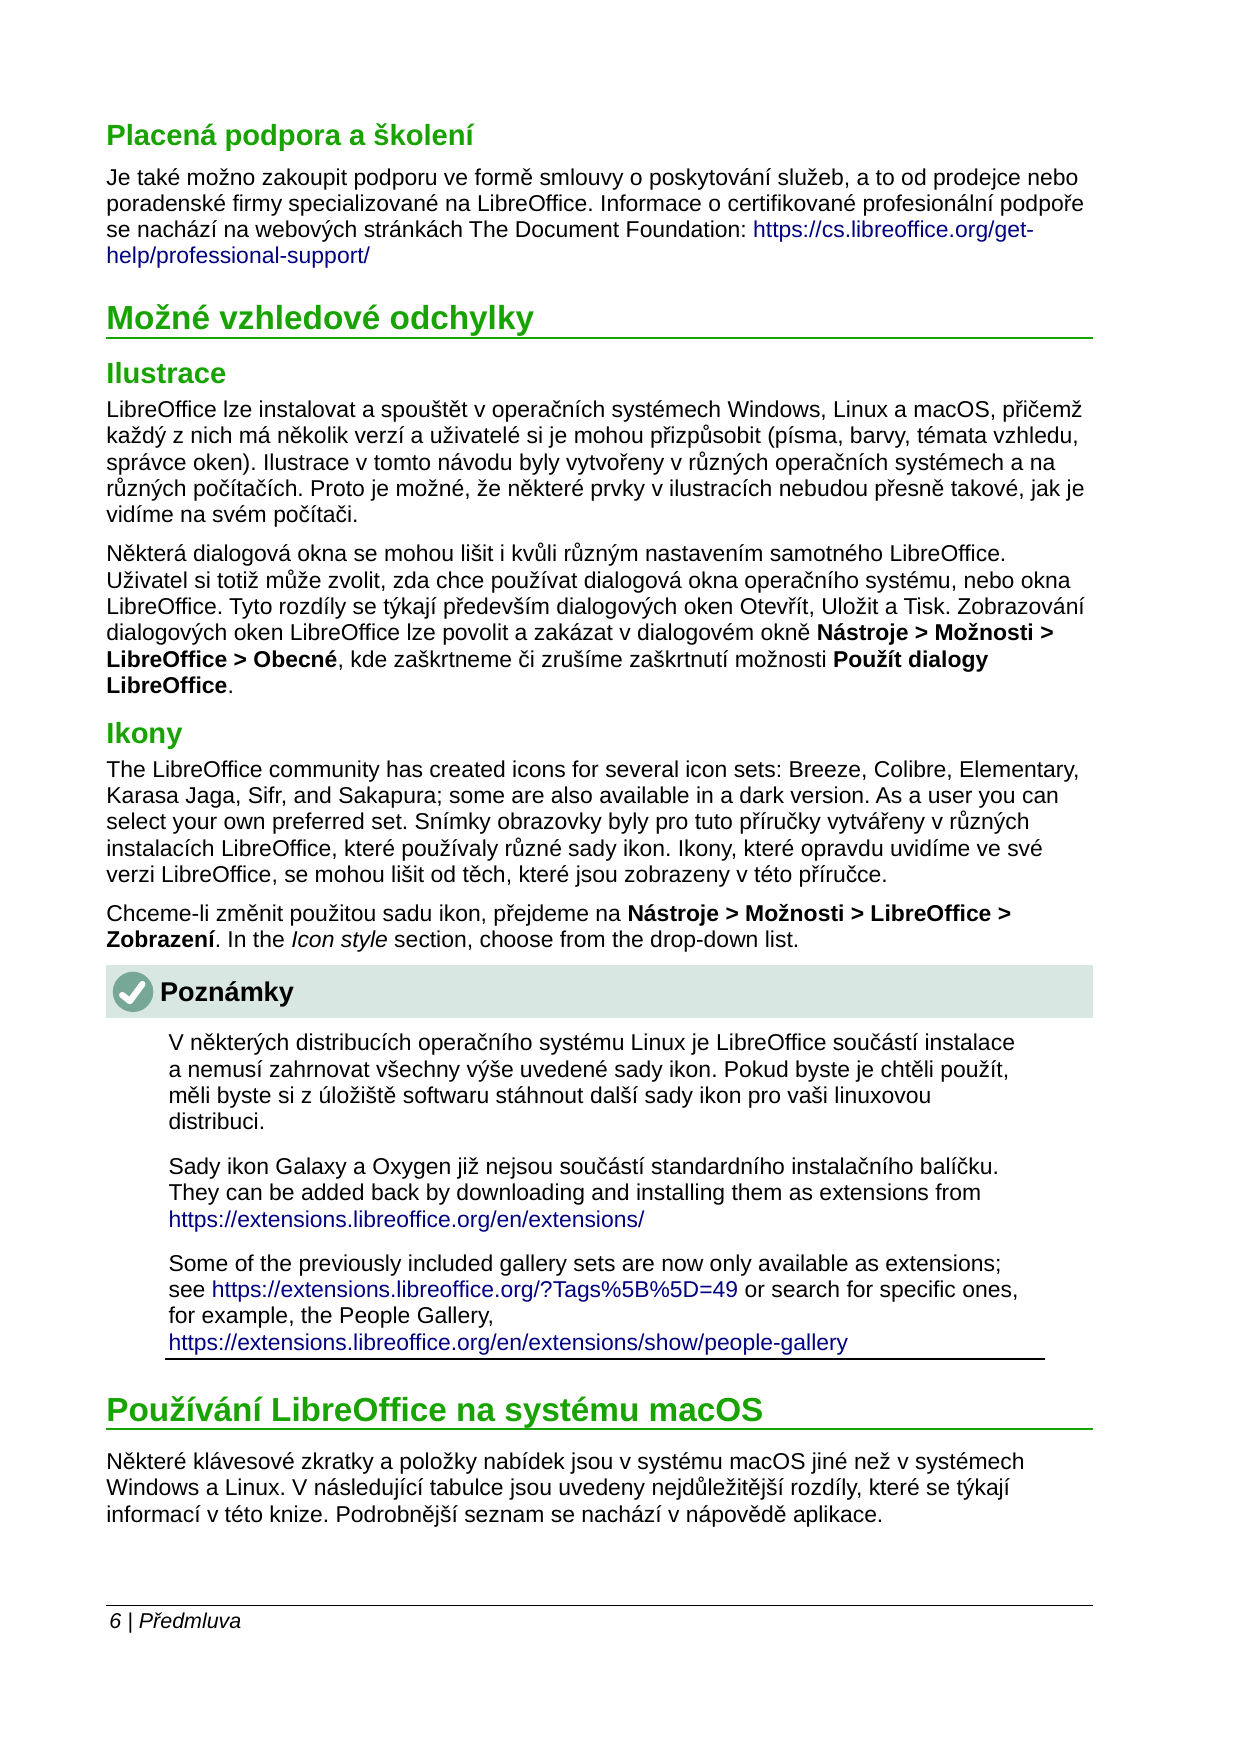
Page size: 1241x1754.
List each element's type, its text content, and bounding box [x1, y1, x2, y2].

subtitle Ikony [106, 716, 1093, 750]
text Některá dialogová okna se mohou lišit i kvůli různým nastavením samotného LibreOffice. Uživatel si totiž může zvolit, zda chce používat dialogová okna operačního systému, nebo okna LibreOffice. Tyto rozdíly se týkají především dialogových oken Otevřít, Uložit a Tisk. Zobrazování dialogových oken LibreOffice lze povolit a zakázat v dialogovém okně Nástroje > Možnosti > LibreOffice > Obecné, kde zaškrtneme či zrušíme zaškrtnutí možnosti Použít dialogy LibreOffice. [106, 540, 1093, 698]
subtitle Ilustrace [106, 357, 1093, 390]
text LibreOffice lze instalovat a spouštět v operačních systémech Windows, Linux a macOS, přičemž každý z nich má několik verzí a uživatelé si je mohou přizpůsobit (písma, barvy, témata vzhledu, správce oken). Ilustrace v tomto návodu byly vytvořeny v různých operačních systémech a na různých počítačích. Proto je možné, že některé prvky v ilustracích nebudou přesně takové, jak je vidíme na svém počítači. [106, 396, 1093, 528]
text Sady ikon Galaxy a Oxygen již nejsou součástí standardního instalačního balíčku. They can be added back by downloading and installing them as extensions from https://extensions.libreoffice.org/en/extensions/ [165, 1150, 1045, 1232]
text V některých distribucích operačního systému Linux je LibreOffice součástí instalace a nemusí zahrnovat všechny výše uvedené sady ikon. Pokud byste je chtěli použít, měli byste si z úložiště softwaru stáhnout další sady ikon pro vaši linuxovou distribuci. [165, 1026, 1033, 1137]
text Některé klávesové zkratky a položky nabídek jsou v systému macOS jiné než v systémech Windows a Linux. V následující tabulce jsou uvedeny nejdůležitější rozdíly, které se týkají informací v této knize. Podrobnější seznam se nachází v nápovědě aplikace. [106, 1448, 1093, 1527]
text Je také možno zakoupit podporu ve formě smlouvy o poskytování služeb, a to od prodejce nebo poradenské firmy specializované na LibreOffice. Informace o certifikované profesionální podpoře se nachází na webových stránkách The Document Foundation: https://cs.libreoffice.org/get-help/professional-support/ [106, 163, 1093, 269]
text The LibreOffice community has created icons for several icon sets: Breeze, Colibre, Elementary, Karasa Jaga, Sifr, and Sakapura; some are also available in a dark version. As a user you can select your own preferred set. Snímky obrazovky byly pro tuto příručky vytvářeny v různých instalacích LibreOffice, které používaly různé sady ikon. Ikony, které opravdu uvidíme ve své verzi LibreOffice, se mohou lišit od těch, které jsou zobrazeny v této příručce. [106, 756, 1093, 887]
subtitle Poznámky [106, 965, 1093, 1018]
subtitle Používání LibreOffice na systému macOS [106, 1390, 1093, 1428]
text Some of the previously included gallery sets are now only available as extensions; see https://extensions.libreoffice.org/?Tags%5B%5D=49 or search for specific ones, for example, the People Gallery, https://extensions.libreoffice.org/en/extensions/show/people-gallery [165, 1247, 1045, 1358]
subtitle Možné vzhledové odchylky [106, 298, 1093, 337]
text Chceme-li změnit použitou sadu ikon, přejdeme na Nástroje > Možnosti > LibreOffice > Zobrazení. In the Icon style section, choose from the drop-down list. [106, 900, 1093, 953]
subtitle Placená podpora a školení [106, 118, 1093, 152]
